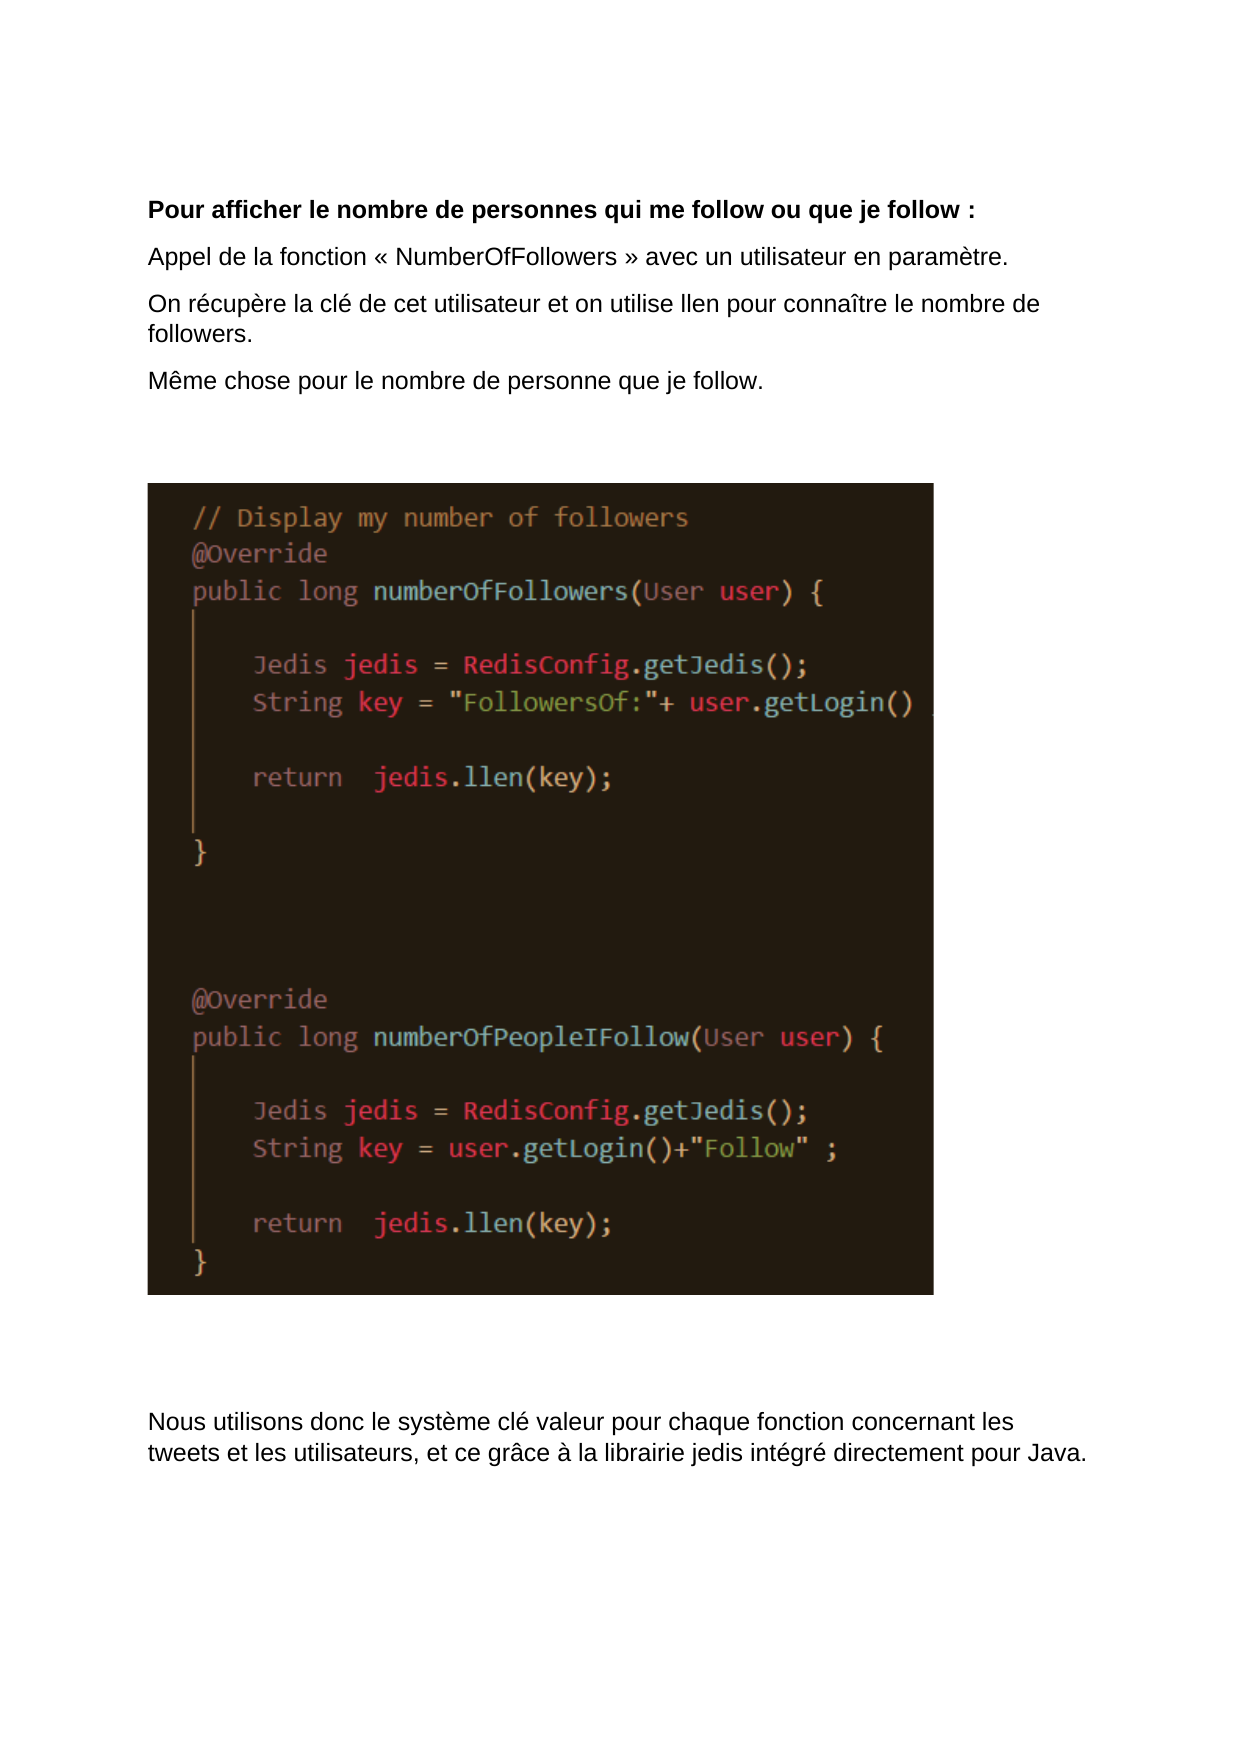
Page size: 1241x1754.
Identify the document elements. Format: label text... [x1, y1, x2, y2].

text Même chose pour le nombre de personne que je follow. [148, 366, 1093, 395]
text Pour afficher le nombre de personnes qui me follow ou que je follow : [148, 195, 1093, 223]
text Nous utilisons donc le système clé valeur pour chaque fonction concernant les tweets et les utilisateurs, et ce grâce à la librairie jedis intégré directement pour Java. [148, 1407, 1093, 1467]
text On récupère la clé de cet utilisateur et on utilise llen pour connaître le nombre de followers. [148, 289, 1093, 348]
text Appel de la fonction « NumberOfFollowers » avec un utilisateur en paramètre. [148, 242, 1093, 271]
